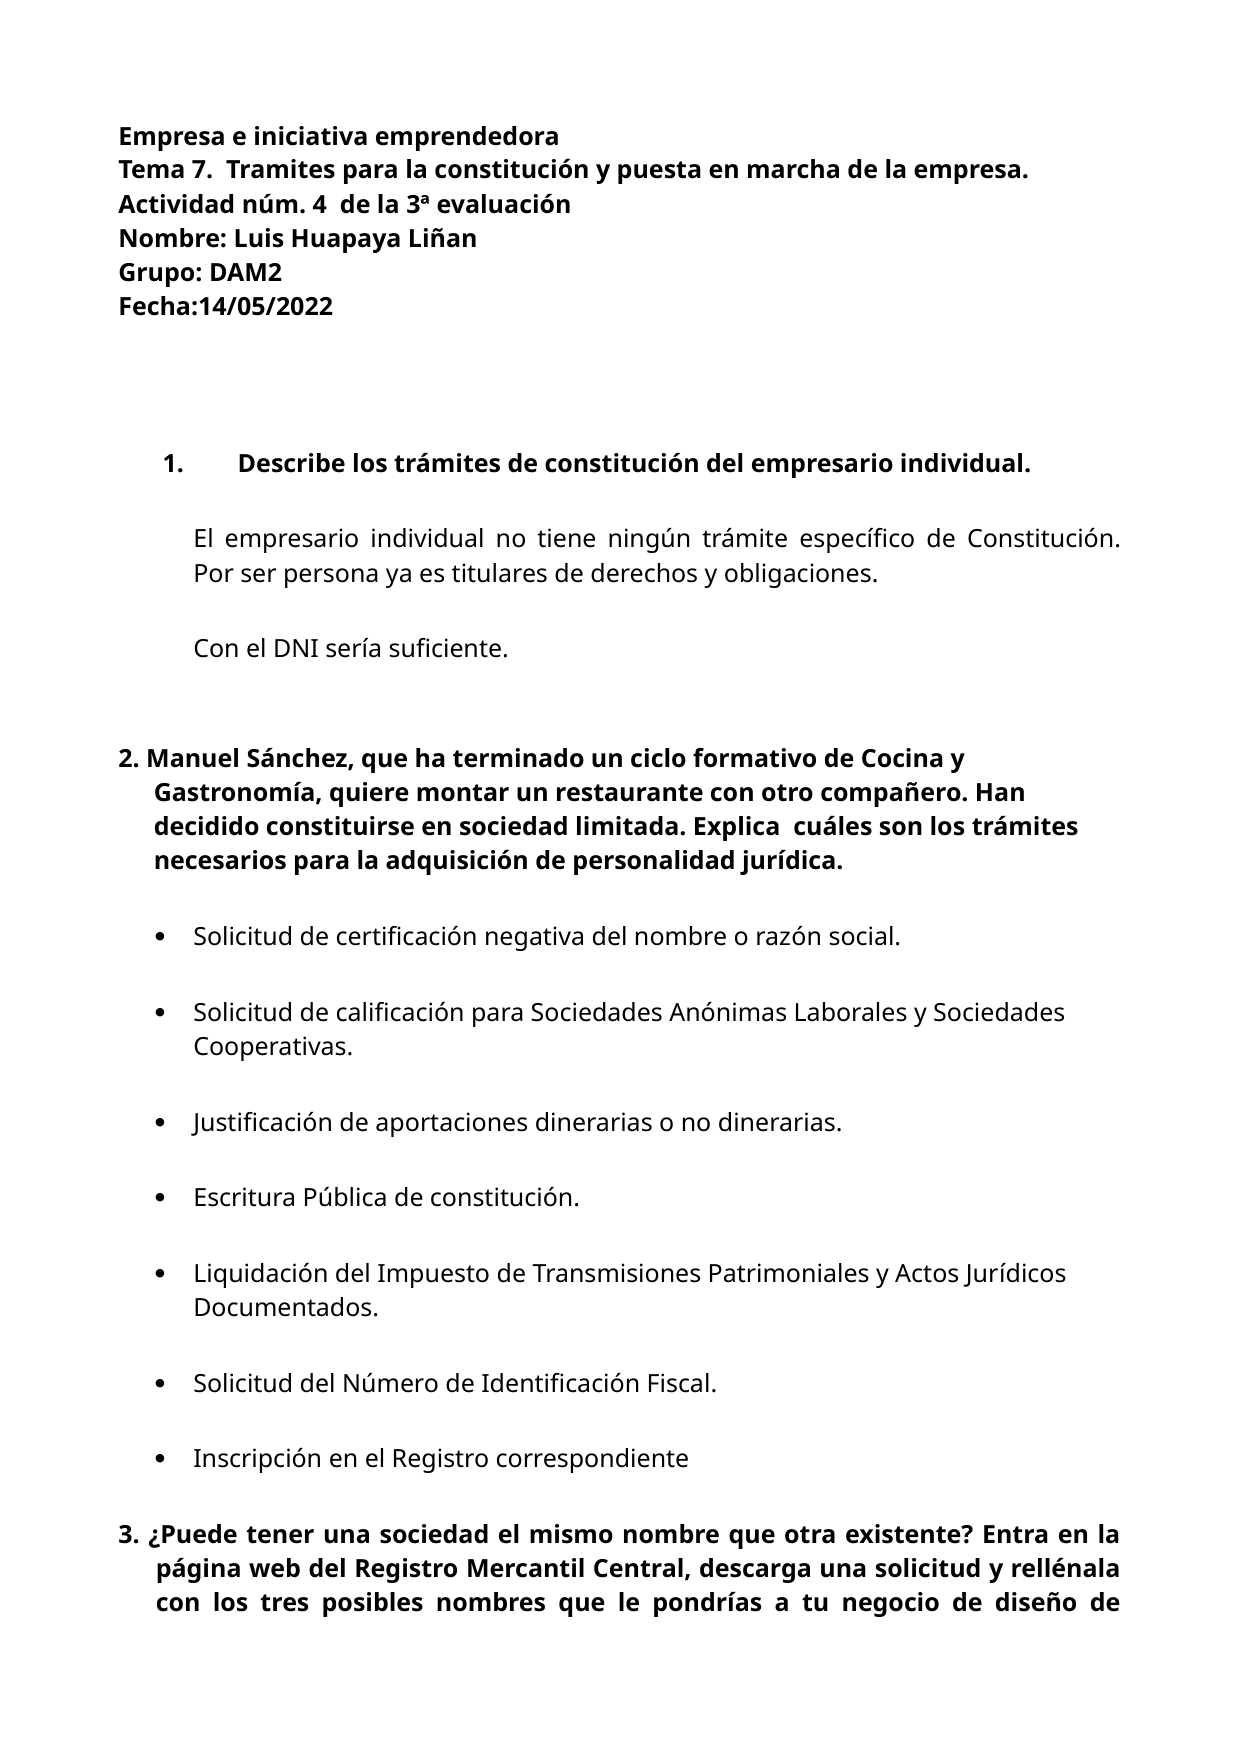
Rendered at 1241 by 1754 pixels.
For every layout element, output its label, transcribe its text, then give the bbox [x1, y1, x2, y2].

text 3. ¿Puede tener una sociedad el mismo nombre que otra existente? Entra en la página web del Registro Mercantil Central, descarga una solicitud y rellénala con los tres posibles nombres que le pondrías a tu negocio de diseño de [118, 1517, 1122, 1619]
text Tema 7. Tramites para la constitución y puesta en marcha de la empresa. [118, 152, 1122, 186]
list Liquidación del Impuesto de Transmisiones Patrimoniales y Actos Jurídicos Documentados. [156, 1256, 1122, 1324]
text 2. Manuel Sánchez, que ha terminado un ciclo formativo de Cocina y Gastronomía, quiere montar un restaurante con otro compañero. Han decidido constituirse en sociedad limitada. Explica cuáles son los trámites necesarios para la adquisición de personalidad jurídica. [118, 741, 1122, 877]
list Solicitud del Número de Identificación Fiscal. [156, 1365, 1122, 1399]
list Solicitud de certificación negativa del nombre o razón social. [156, 919, 1122, 953]
text Grupo: DAM2 [118, 254, 1122, 288]
list Solicitud de calificación para Sociedades Anónimas Laborales y Sociedades Cooperativas. [156, 994, 1122, 1062]
text Con el DNI sería suficiente. [193, 631, 1122, 665]
list Inscripción en el Registro correspondiente [156, 1441, 1122, 1475]
text Actividad núm. 4 de la 3ª evaluación [118, 186, 1122, 220]
list Justificación de aportaciones dinerarias o no dinerarias. [156, 1104, 1122, 1138]
text Empresa e iniciativa emprendedora [118, 118, 1122, 152]
list Escritura Pública de constitución. [156, 1180, 1122, 1214]
list Describe los trámites de constitución del empresario individual. [162, 445, 1122, 479]
text El empresario individual no tiene ningún trámite específico de Constitución. Por ser persona ya es titulares de derechos y obligaciones. [193, 521, 1122, 589]
text Nombre: Luis Huapaya Liñan [118, 220, 1122, 254]
text Fecha:14/05/2022 [118, 288, 1122, 322]
